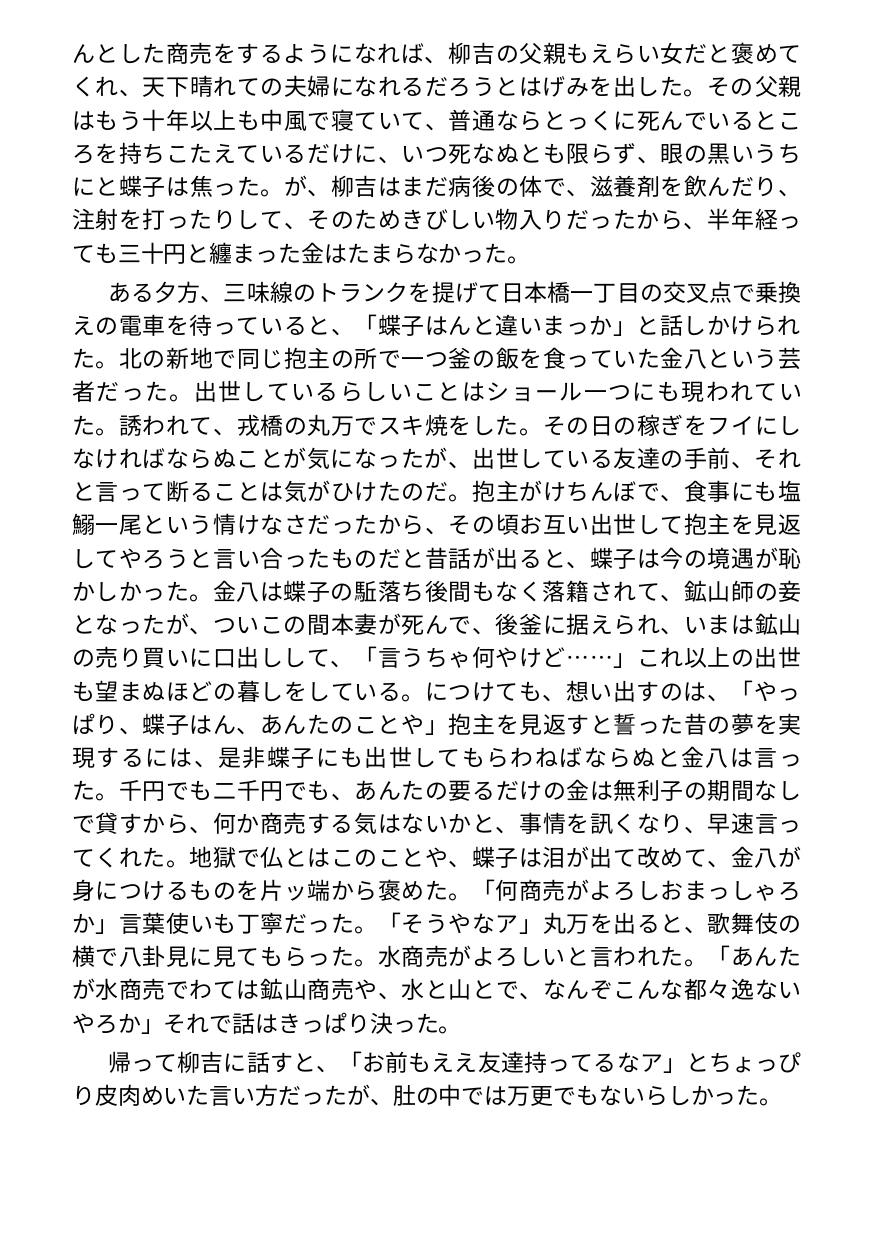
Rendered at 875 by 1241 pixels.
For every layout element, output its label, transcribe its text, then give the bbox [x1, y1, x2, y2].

text 帰って柳吉に話すと、「お前もええ友達持ってるなア」とちょっぴり皮肉めいた言い方だったが、肚の中では万更でもないらしかった。 [72, 1045, 802, 1111]
text んとした商売をするようになれば、柳吉の父親もえらい女だと褒めてくれ、天下晴れての夫婦になれるだろうとはげみを出した。その父親はもう十年以上も中風で寝ていて、普通ならとっくに死んでいるところを持ちこたえているだけに、いつ死なぬとも限らず、眼の黒いうちにと蝶子は焦った。が、柳吉はまだ病後の体で、滋養剤を飲んだり、注射を打ったりして、そのためきびしい物入りだったから、半年経っても三十円と纏まった金はたまらなかった。 [72, 36, 802, 269]
text ある夕方、三味線のトランクを提げて日本橋一丁目の交叉点で乗換えの電車を待っていると、「蝶子はんと違いまっか」と話しかけられた。北の新地で同じ抱主の所で一つ釜の飯を食っていた金八という芸者だった。出世しているらしいことはショール一つにも現われていた。誘われて、戎橋の丸万でスキ焼をした。その日の稼ぎをフイにしなければならぬことが気になったが、出世している友達の手前、それと言って断ることは気がひけたのだ。抱主がけちんぼで、食事にも塩鰯一尾という情けなさだったから、その頃お互い出世して抱主を見返してやろうと言い合ったものだと昔話が出ると、蝶子は今の境遇が恥かしかった。金八は蝶子の駈落ち後間もなく落籍されて、鉱山師の妾となったが、ついこの間本妻が死んで、後釜に据えられ、いまは鉱山の売り買いに口出しして、「言うちゃ何やけど……」これ以上の出世も望まぬほどの暮しをしている。につけても、想い出すのは、「やっぱり、蝶子はん、あんたのことや」抱主を見返すと誓った昔の夢を実現するには、是非蝶子にも出世してもらわねばならぬと金八は言った。千円でも二千円でも、あんたの要るだけの金は無利子の期間なしで貸すから、何か商売する気はないかと、事情を訊くなり、早速言ってくれた。地獄で仏とはこのことや、蝶子は泪が出て改めて、金八が身につけるものを片ッ端から褒めた。「何商売がよろしおまっしゃろか」言葉使いも丁寧だった。「そうやなア」丸万を出ると、歌舞伎の横で八卦見に見てもらった。水商売がよろしいと言われた。「あんたが水商売でわては鉱山商売や、水と山とで、なんぞこんな都々逸ないやろか」それで話はきっぱり決った。 [72, 274, 802, 1039]
